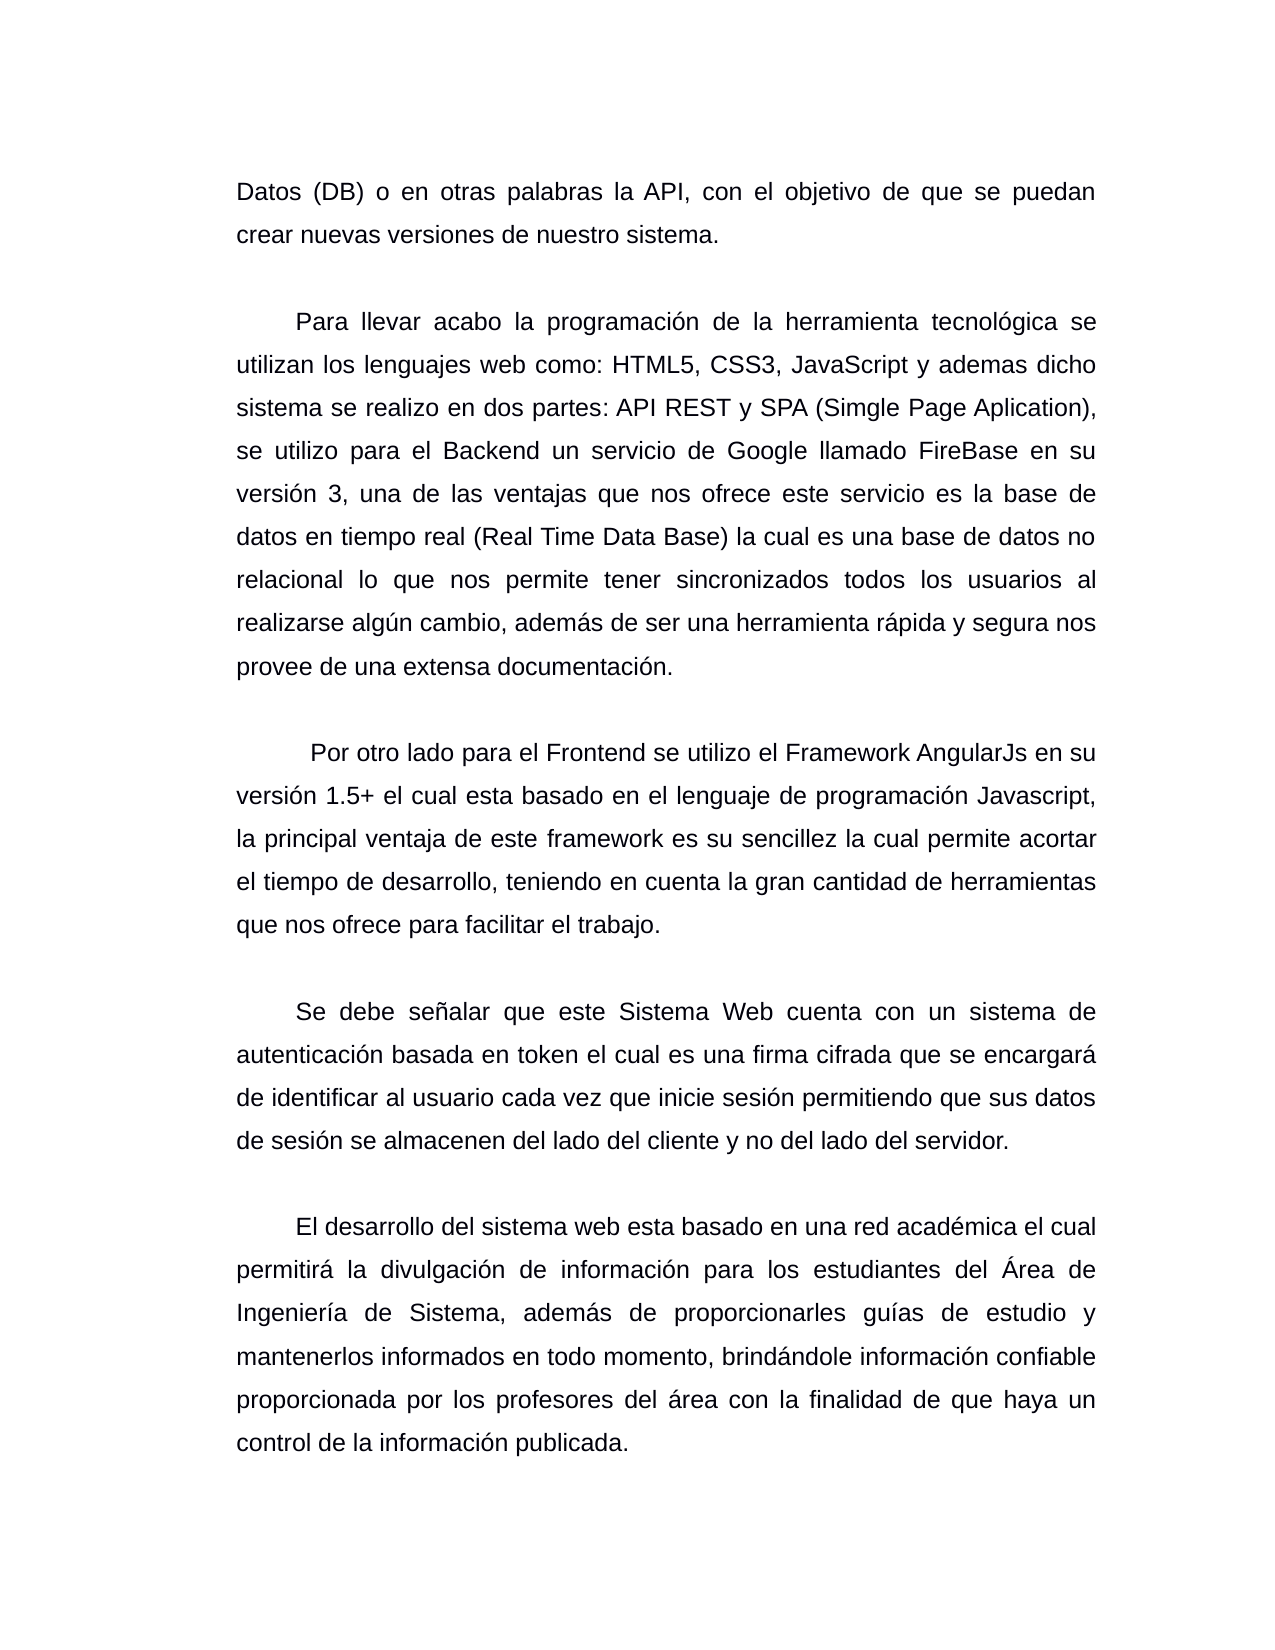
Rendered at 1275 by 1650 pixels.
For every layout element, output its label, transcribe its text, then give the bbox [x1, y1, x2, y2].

text Para llevar acabo la programación de la herramienta tecnológica se utilizan los lenguajes web como: HTML5, CSS3, JavaScript y ademas dicho sistema se realizo en dos partes: API REST y SPA (Simgle Page Aplication), se utilizo para el Backend un servicio de Google llamado FireBase en su versión 3, una de las ventajas que nos ofrece este servicio es la base de datos en tiempo real (Real Time Data Base) la cual es una base de datos no relacional lo que nos permite tener sincronizados todos los usuarios al realizarse algún cambio, además de ser una herramienta rápida y segura nos provee de una extensa documentación. [236, 307, 1098, 680]
text Por otro lado para el Frontend se utilizo el Framework AngularJs en su versión 1.5+ el cual esta basado en el lenguaje de programación Javascript, la principal ventaja de este framework es su sencillez la cual permite acortar el tiempo de desarrollo, teniendo en cuenta la gran cantidad de herramientas que nos ofrece para facilitar el trabajo. [236, 738, 1098, 939]
text Datos (DB) o en otras palabras la API, con el objetivo de que se puedan crear nuevas versiones de nuestro sistema. [236, 177, 1098, 249]
text El desarrollo del sistema web esta basado en una red académica el cual permitirá la divulgación de información para los estudiantes del Área de Ingeniería de Sistema, además de proporcionarles guías de estudio y mantenerlos informados en todo momento, brindándole información confiable proporcionada por los profesores del área con la finalidad de que haya un control de la información publicada. [236, 1212, 1098, 1457]
text Se debe señalar que este Sistema Web cuenta con un sistema de autenticación basada en token el cual es una firma cifrada que se encargará de identificar al usuario cada vez que inicie sesión permitiendo que sus datos de sesión se almacenen del lado del cliente y no del lado del servidor. [236, 997, 1098, 1155]
